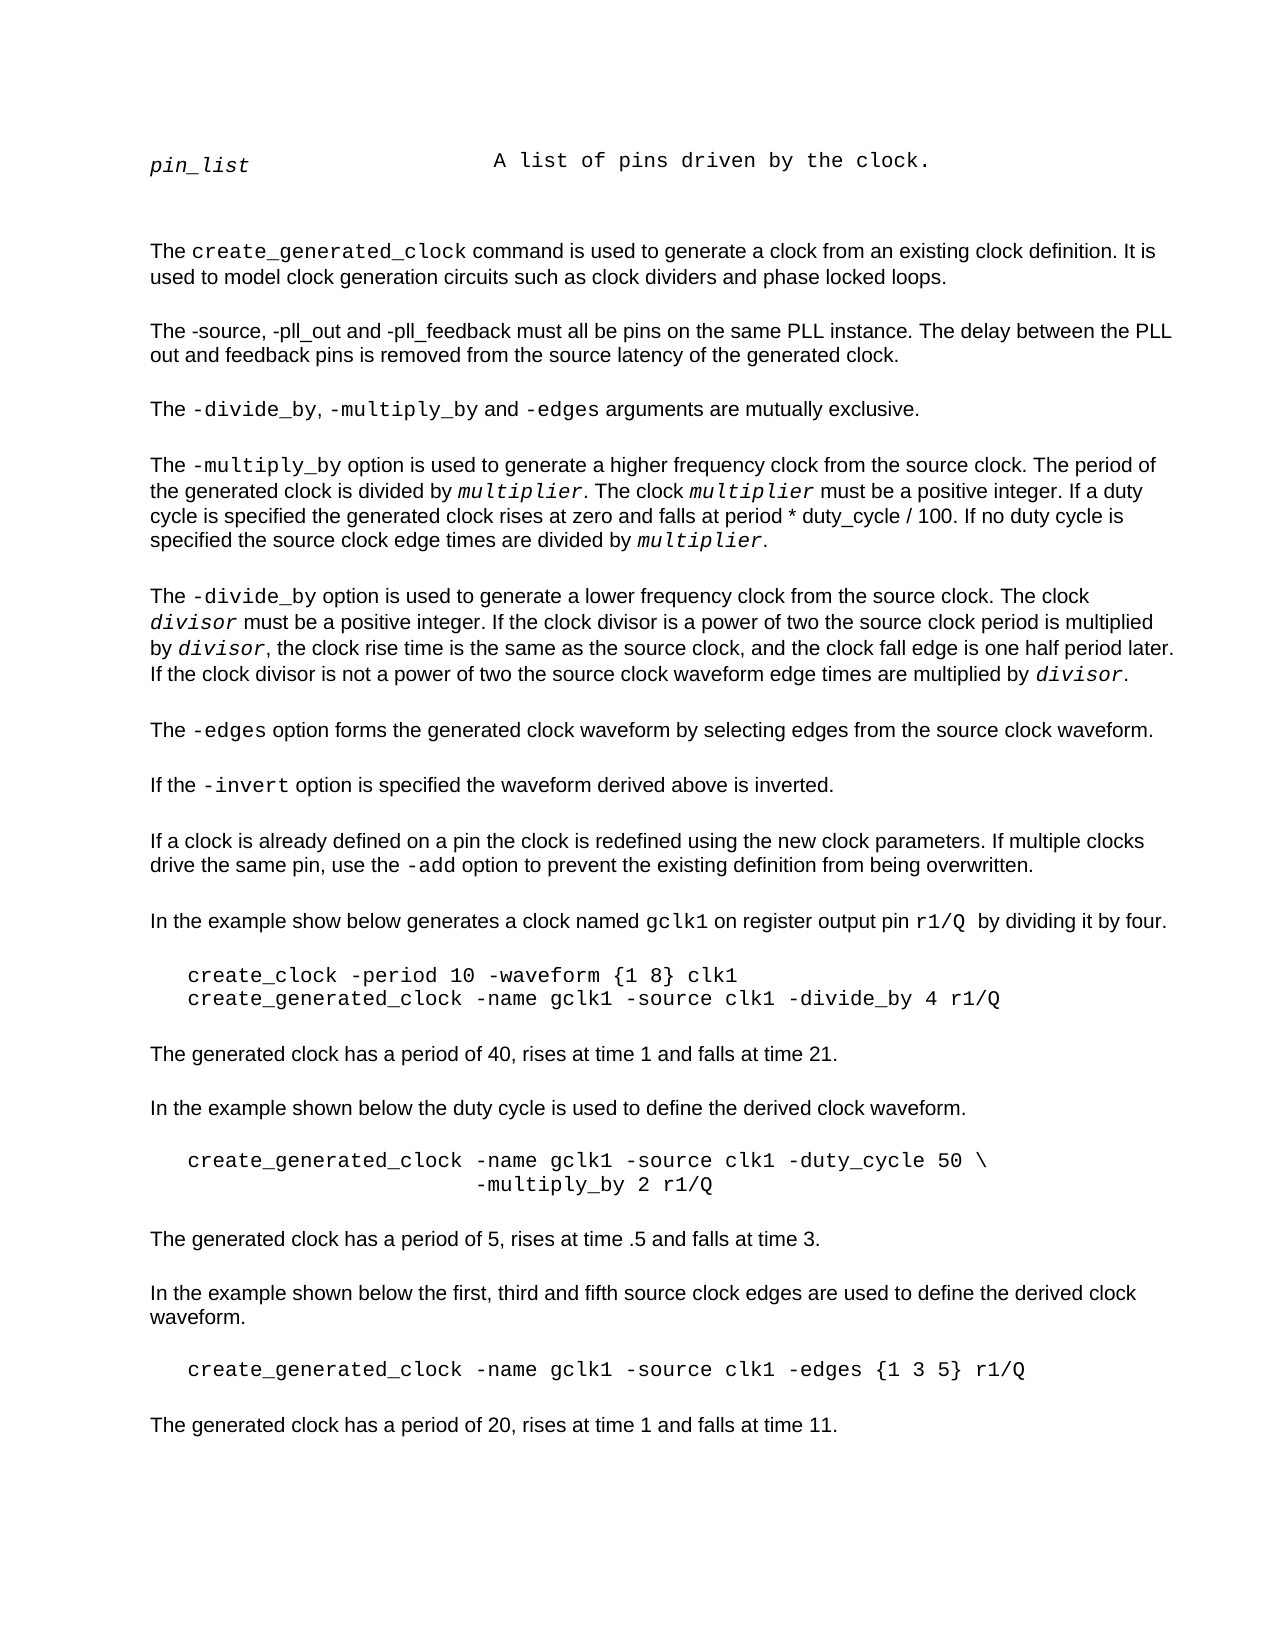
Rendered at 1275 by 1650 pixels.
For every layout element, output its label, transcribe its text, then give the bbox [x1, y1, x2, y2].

text The -edges option forms the generated clock waveform by selecting edges from the source clock waveform. [150, 717, 1180, 743]
text The -source, -pll_out and -pll_feedback must all be pins on the same PLL instance. The delay between the PLL out and feedback pins is removed from the source latency of the generated clock. [150, 319, 1180, 367]
text If a clock is already defined on a pin the clock is redefined using the new clock parameters. If multiple clocks drive the same pin, use the -add option to prevent the existing definition from being overwritten. [150, 829, 1180, 879]
text The generated clock has a period of 20, rises at time 1 and falls at time 11. [150, 1413, 1180, 1437]
text In the example shown below the first, third and fifth source clock edges are used to define the derived clock waveform. [150, 1281, 1180, 1329]
table_cell pin_list [150, 150, 493, 209]
text create_generated_clock -name gclk1 -source clk1 -duty_cycle 50 \ -multiply_by 2 r1/Q [187, 1150, 1180, 1197]
text The -divide_by option is used to generate a lower frequency clock from the source clock. The clock divisor must be a positive integer. If the clock divisor is a power of two the source clock period is multiplied by divisor, the clock rise time is the same as the source clock, and the clock fall edge is one half period later. If the clock divisor is not a power of two the source clock waveform edge times are multiplied by divisor. [150, 584, 1180, 687]
text If the -invert option is specified the waveform derived above is inverted. [150, 773, 1180, 799]
text The generated clock has a period of 5, rises at time .5 and falls at time 3. [150, 1227, 1180, 1251]
text create_generated_clock -name gclk1 -source clk1 -edges {1 3 5} r1/Q [187, 1359, 1180, 1383]
text create_clock -period 10 -waveform {1 8} clk1 create_generated_clock -name gclk1 -source clk1 -divide_by 4 r1/Q [187, 965, 1180, 1012]
table_cell A list of pins driven by the clock. [493, 150, 1180, 209]
text The -divide_by, -multiply_by and -edges arguments are mutually exclusive. [150, 397, 1180, 423]
text In the example shown below the duty cycle is used to define the derived clock waveform. [150, 1096, 1180, 1120]
text The -multiply_by option is used to generate a higher frequency clock from the source clock. The period of the generated clock is divided by multiplier. The clock multiplier must be a positive integer. If a duty cycle is specified the generated clock rises at zero and falls at period * duty_cycle / 100. If no duty cycle is specified the source clock edge times are divided by multiplier. [150, 453, 1180, 554]
text In the example show below generates a clock named gclk1 on register output pin r1/Q by dividing it by four. [150, 909, 1180, 935]
text The create_generated_clock command is used to generate a clock from an existing clock definition. It is used to model clock generation circuits such as clock dividers and phase locked loops. [150, 239, 1180, 289]
text The generated clock has a period of 40, rises at time 1 and falls at time 21. [150, 1042, 1180, 1066]
